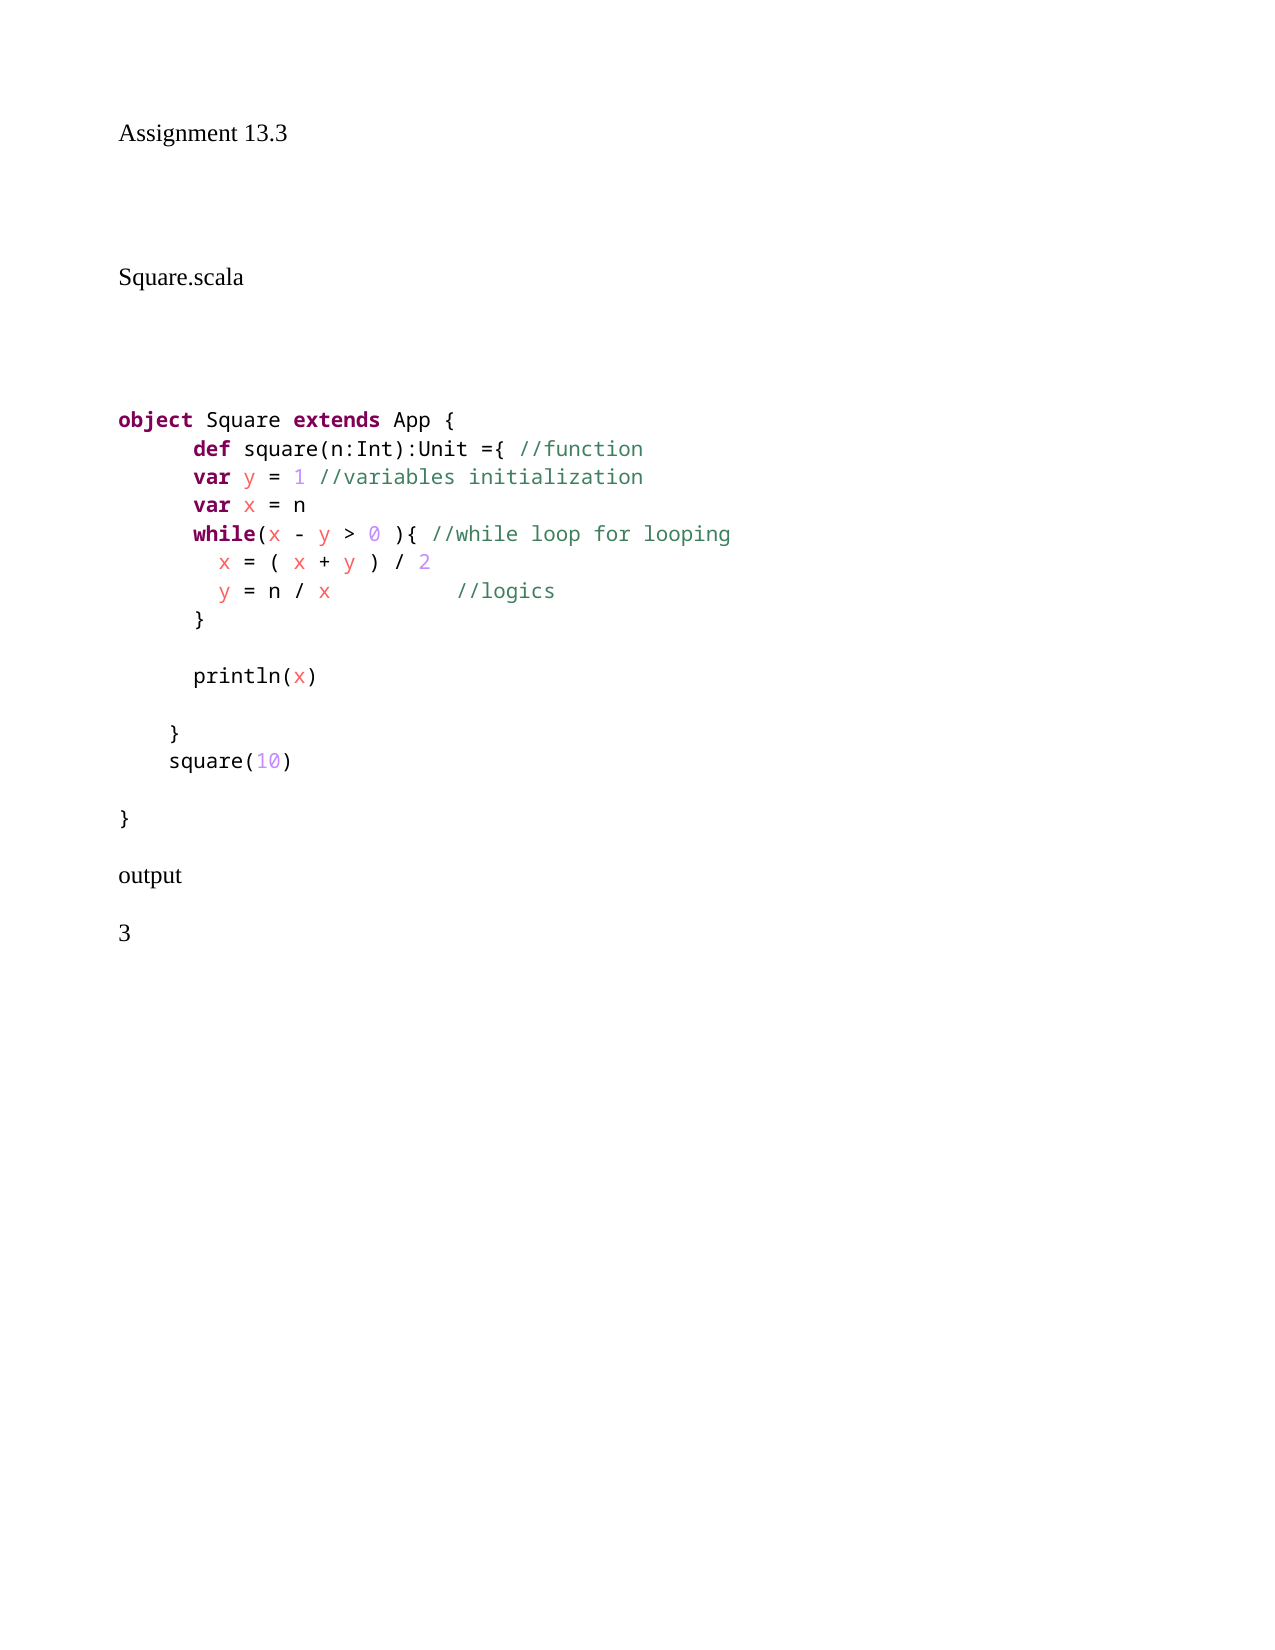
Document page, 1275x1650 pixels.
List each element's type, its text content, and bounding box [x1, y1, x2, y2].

text object Square extends App { [118, 405, 1157, 434]
text x = ( x + y ) / 2 [118, 547, 1157, 576]
text var x = n [118, 491, 1157, 519]
text var y = 1 //variables initialization [118, 462, 1157, 491]
text Square.scala [118, 262, 1157, 291]
text def square(n:Int):Unit ={ //function [118, 434, 1157, 462]
text while(x - y > 0 ){ //while loop for looping [118, 519, 1157, 547]
text Assignment 13.3 [118, 118, 1157, 147]
text } [118, 718, 1157, 747]
text 3 [118, 918, 1157, 947]
text output [118, 861, 1157, 889]
text y = n / x //logics [118, 576, 1157, 604]
text } [118, 803, 1157, 832]
text println(x) [118, 661, 1157, 690]
text } [118, 604, 1157, 633]
text square(10) [118, 747, 1157, 775]
